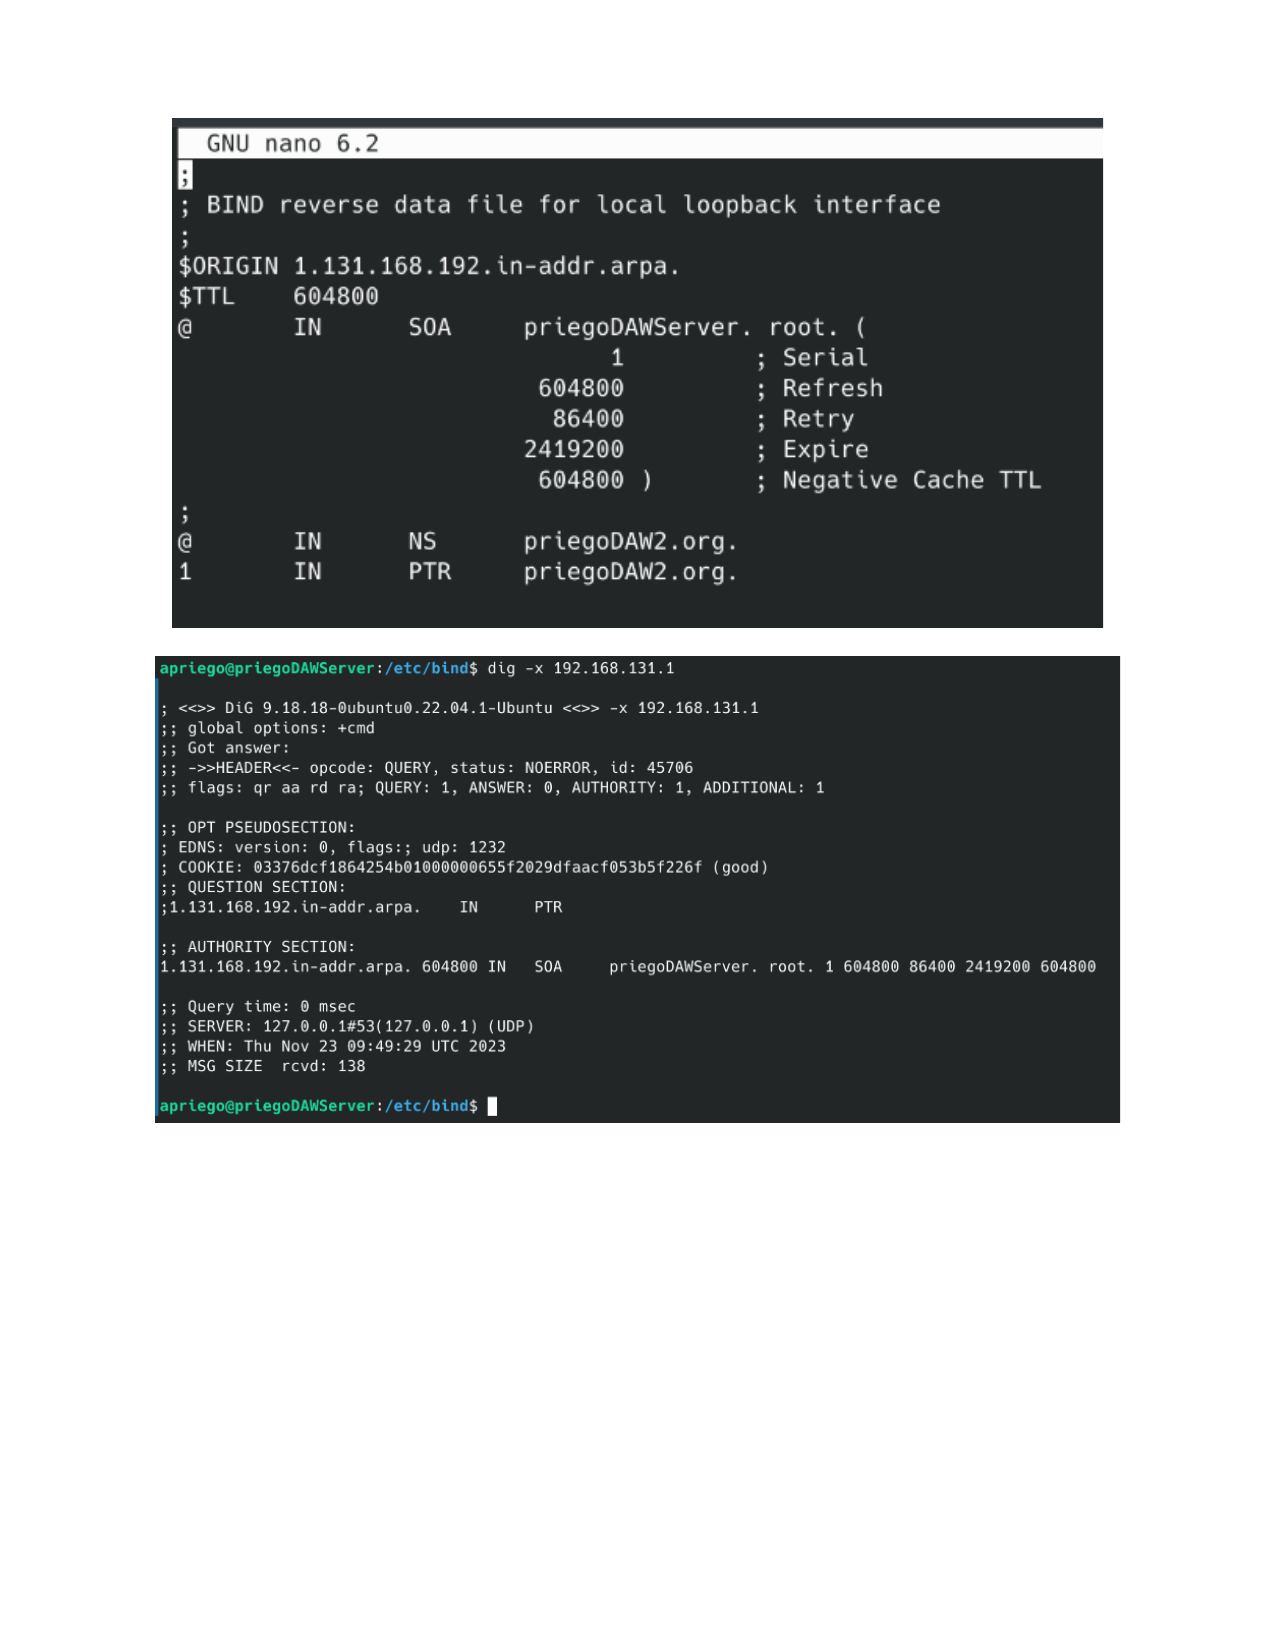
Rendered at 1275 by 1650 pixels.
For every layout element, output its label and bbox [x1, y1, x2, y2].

picture [172, 118, 1104, 628]
picture [155, 656, 1121, 1123]
